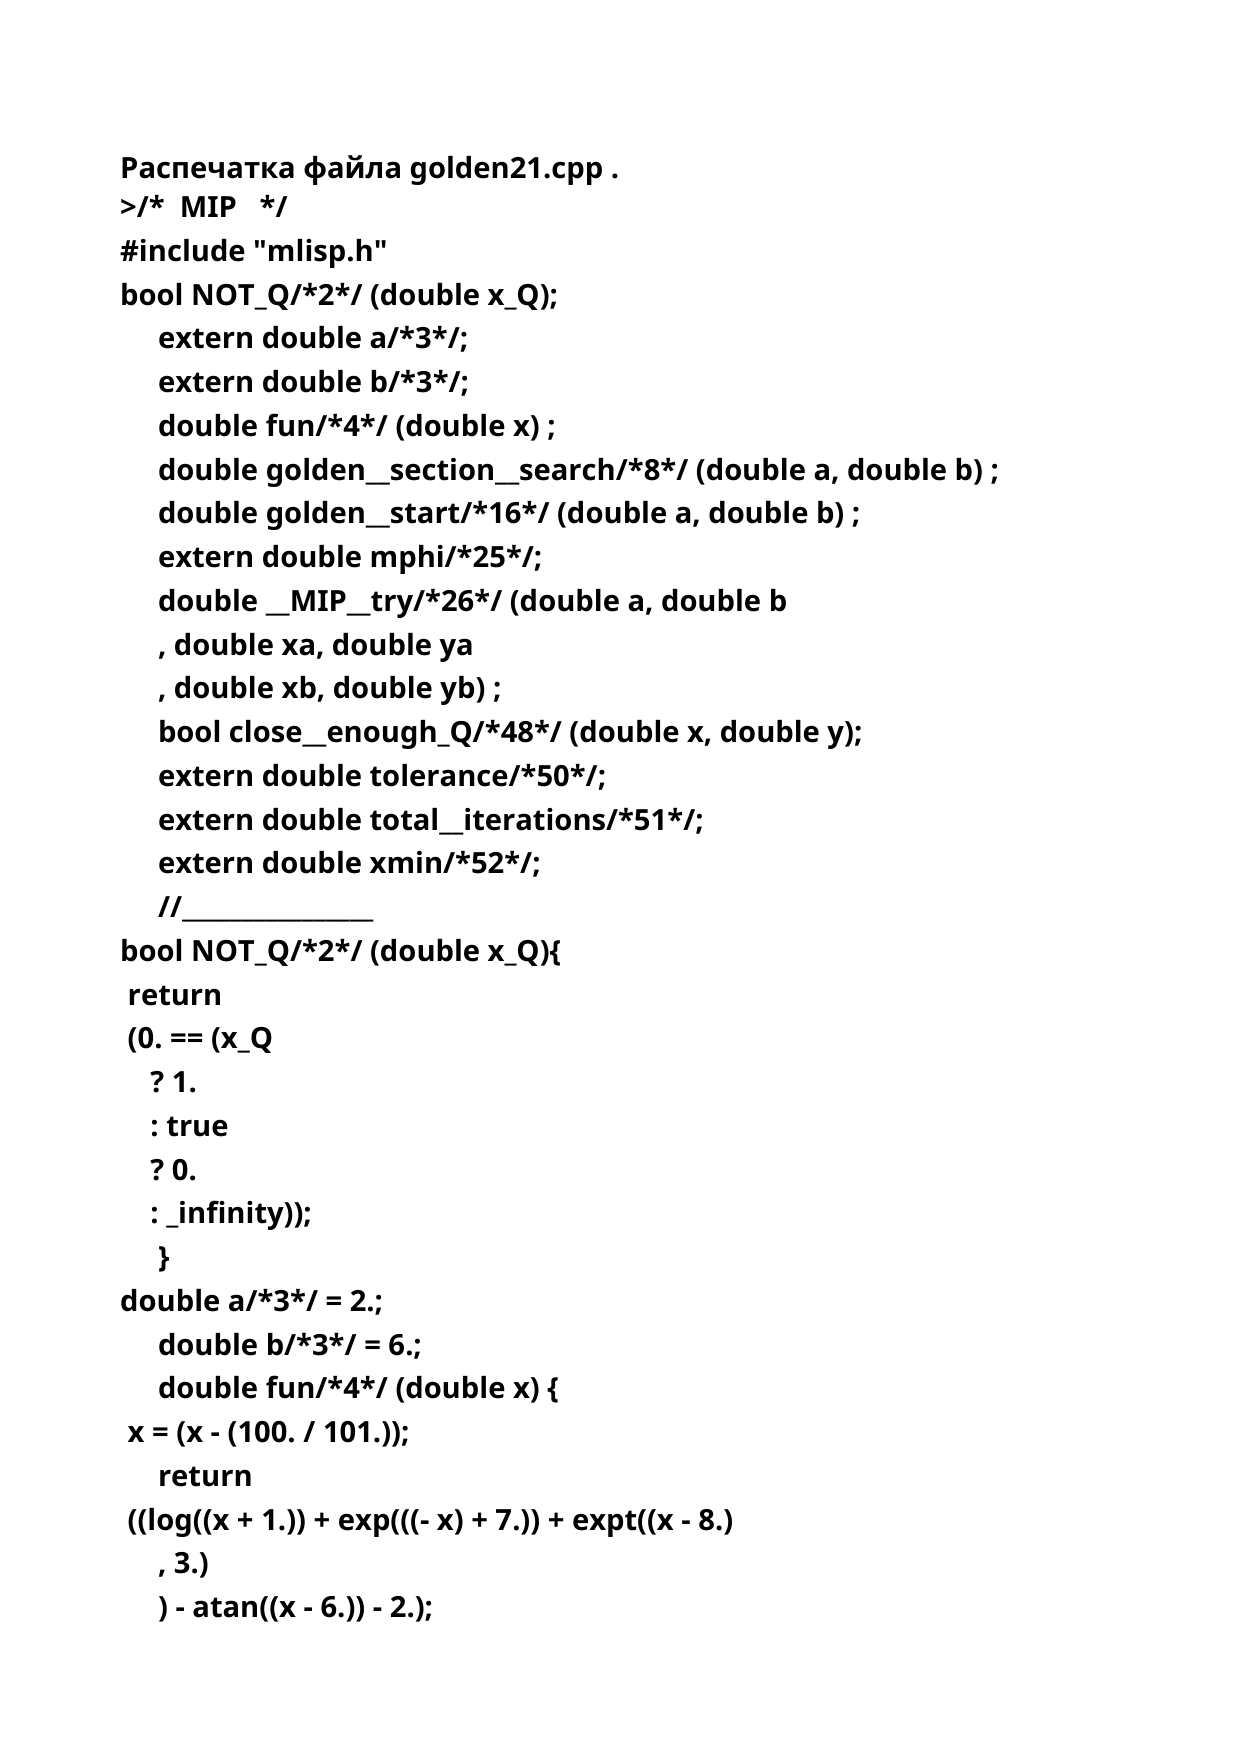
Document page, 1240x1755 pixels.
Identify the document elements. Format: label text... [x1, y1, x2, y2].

text double fun/*4*/ (double x) ; [120, 401, 1119, 445]
text double fun/*4*/ (double x) { [120, 1364, 1119, 1407]
text double golden__start/*16*/ (double a, double b) ; [120, 489, 1119, 532]
text extern double total__iterations/*51*/; [120, 795, 1119, 839]
text ? 0. [120, 1145, 1119, 1189]
text double a/*3*/ = 2.; [120, 1276, 1119, 1320]
text double golden__section__search/*8*/ (double a, double b) ; [120, 445, 1119, 489]
text ((log((x + 1.)) + exp(((- x) + 7.)) + expt((x - 8.) [120, 1495, 1119, 1539]
text bool close__enough_Q/*48*/ (double x, double y); [120, 707, 1119, 751]
text #include "mlisp.h" [120, 226, 1119, 270]
text } [120, 1232, 1119, 1276]
text extern double tolerance/*50*/; [120, 751, 1119, 795]
text : true [120, 1101, 1119, 1145]
text x = (x - (100. / 101.)); [120, 1407, 1119, 1451]
text (0. == (x_Q [120, 1014, 1119, 1057]
text bool NOT_Q/*2*/ (double x_Q){ [120, 926, 1119, 970]
text ) - atan((x - 6.)) - 2.); [120, 1582, 1119, 1626]
text Распечатка файла golden21.cpp . [120, 147, 1119, 187]
text double b/*3*/ = 6.; [120, 1320, 1119, 1364]
text return [120, 970, 1119, 1014]
text >/* MIP */ [120, 187, 1119, 226]
text double __MIP__try/*26*/ (double a, double b [120, 576, 1119, 620]
text , double xb, double yb) ; [120, 664, 1119, 707]
text extern double xmin/*52*/; [120, 839, 1119, 882]
text ? 1. [120, 1057, 1119, 1101]
text , 3.) [120, 1539, 1119, 1582]
text return [120, 1451, 1119, 1495]
text extern double mphi/*25*/; [120, 532, 1119, 576]
text bool NOT_Q/*2*/ (double x_Q); [120, 270, 1119, 314]
text extern double a/*3*/; [120, 314, 1119, 357]
text extern double b/*3*/; [120, 357, 1119, 401]
text //________________ [120, 882, 1119, 926]
text : _infinity)); [120, 1189, 1119, 1232]
text , double xa, double ya [120, 620, 1119, 664]
